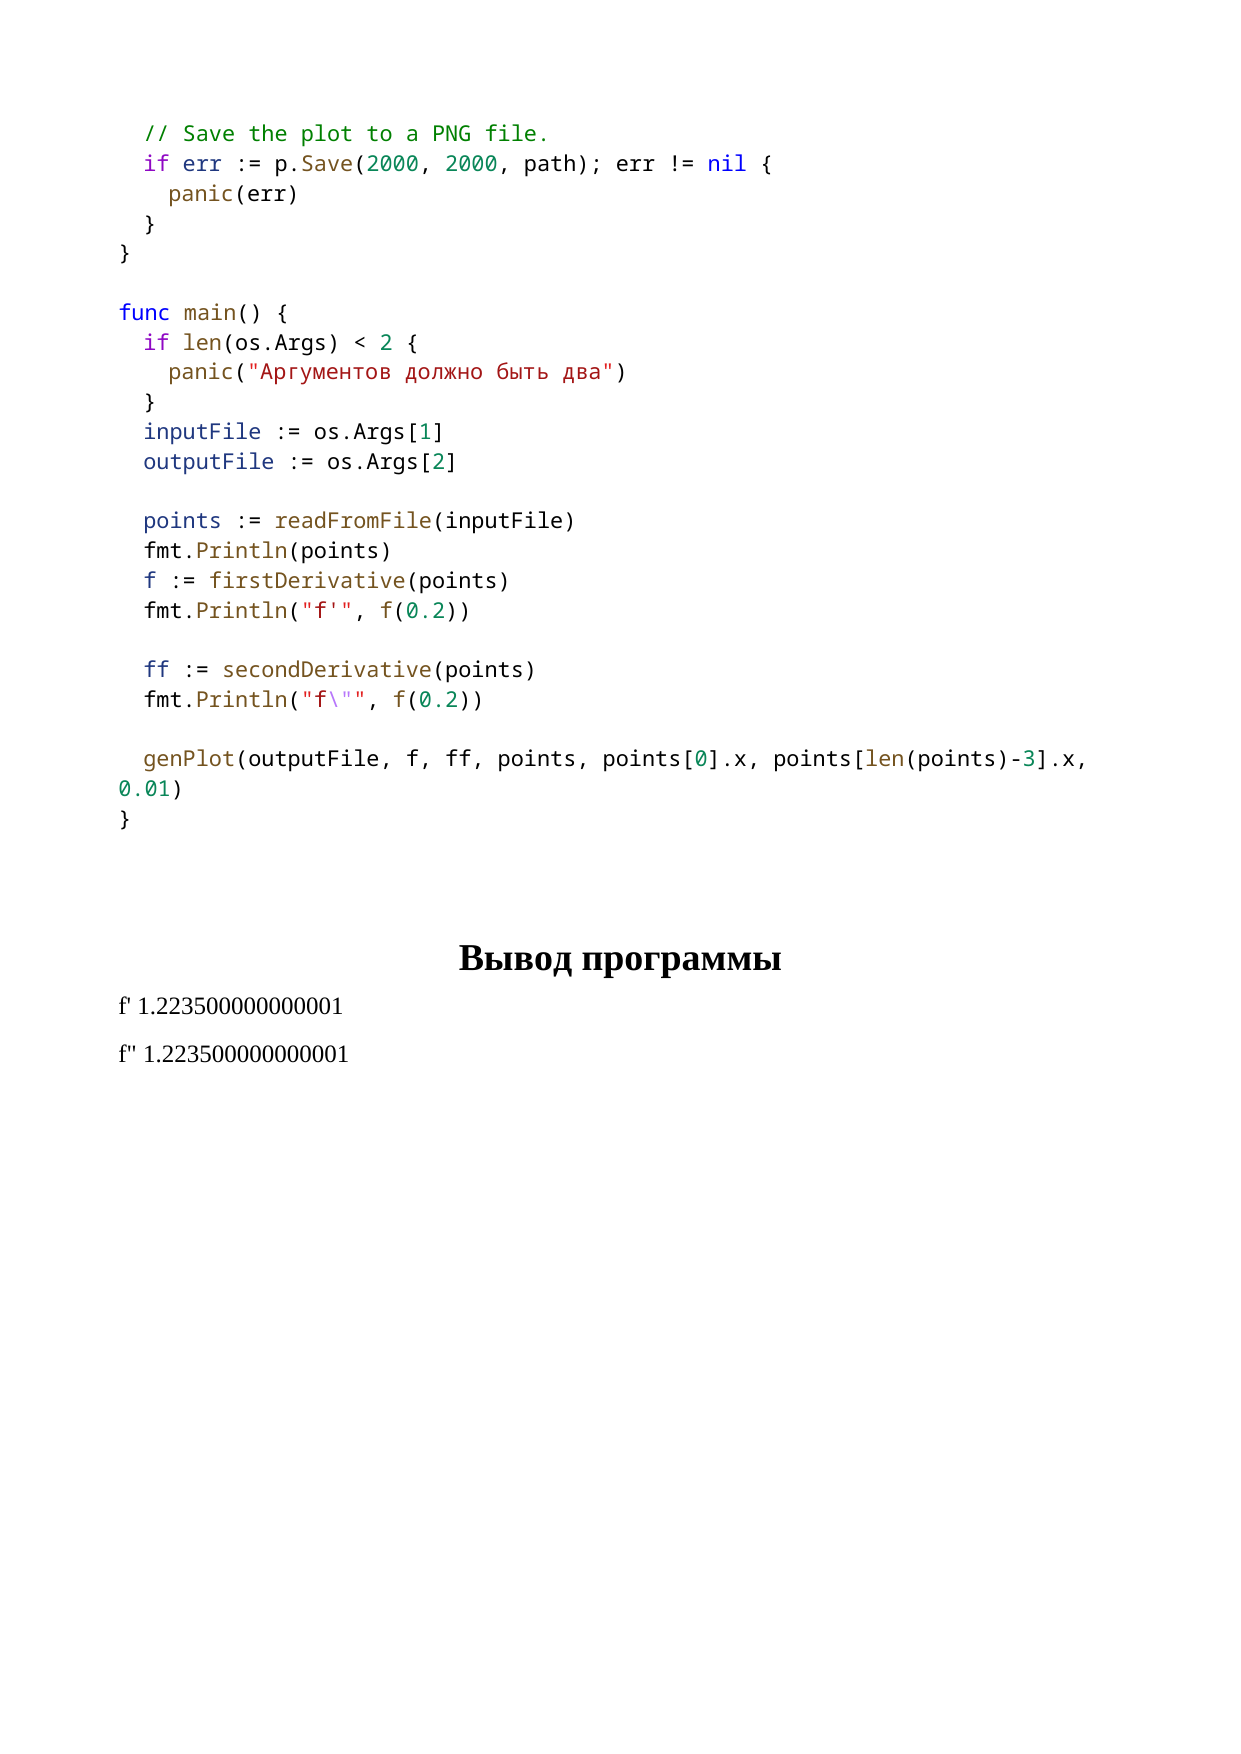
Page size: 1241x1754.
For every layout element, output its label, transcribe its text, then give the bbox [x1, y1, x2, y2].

text fmt.Println("f'", f(0.2)) [118, 594, 1122, 624]
text } [118, 386, 1122, 416]
text panic("Аргументов должно быть два") [118, 356, 1122, 386]
text if err := p.Save(2000, 2000, path); err != nil { [118, 148, 1122, 178]
text func main() { [118, 297, 1122, 327]
text genPlot(outputFile, f, ff, points, points[0].x, points[len(points)-3].x, 0.01) [118, 743, 1122, 803]
text panic(err) [118, 178, 1122, 207]
text inputFile := os.Args[1] [118, 416, 1122, 446]
text fmt.Println(points) [118, 535, 1122, 565]
text } [118, 803, 1122, 833]
text f" 1.223500000000001 [118, 1039, 1122, 1068]
text fmt.Println("f\"", f(0.2)) [118, 684, 1122, 714]
text outputFile := os.Args[2] [118, 446, 1122, 476]
text } [118, 207, 1122, 237]
text f' 1.223500000000001 [118, 991, 1122, 1020]
text // Save the plot to a PNG file. [118, 118, 1122, 148]
text } [118, 237, 1122, 267]
text f := firstDerivative(points) [118, 565, 1122, 594]
text ff := secondDerivative(points) [118, 654, 1122, 684]
text points := readFromFile(inputFile) [118, 505, 1122, 535]
subtitle Вывод программы [118, 935, 1122, 979]
text if len(os.Args) < 2 { [118, 327, 1122, 356]
